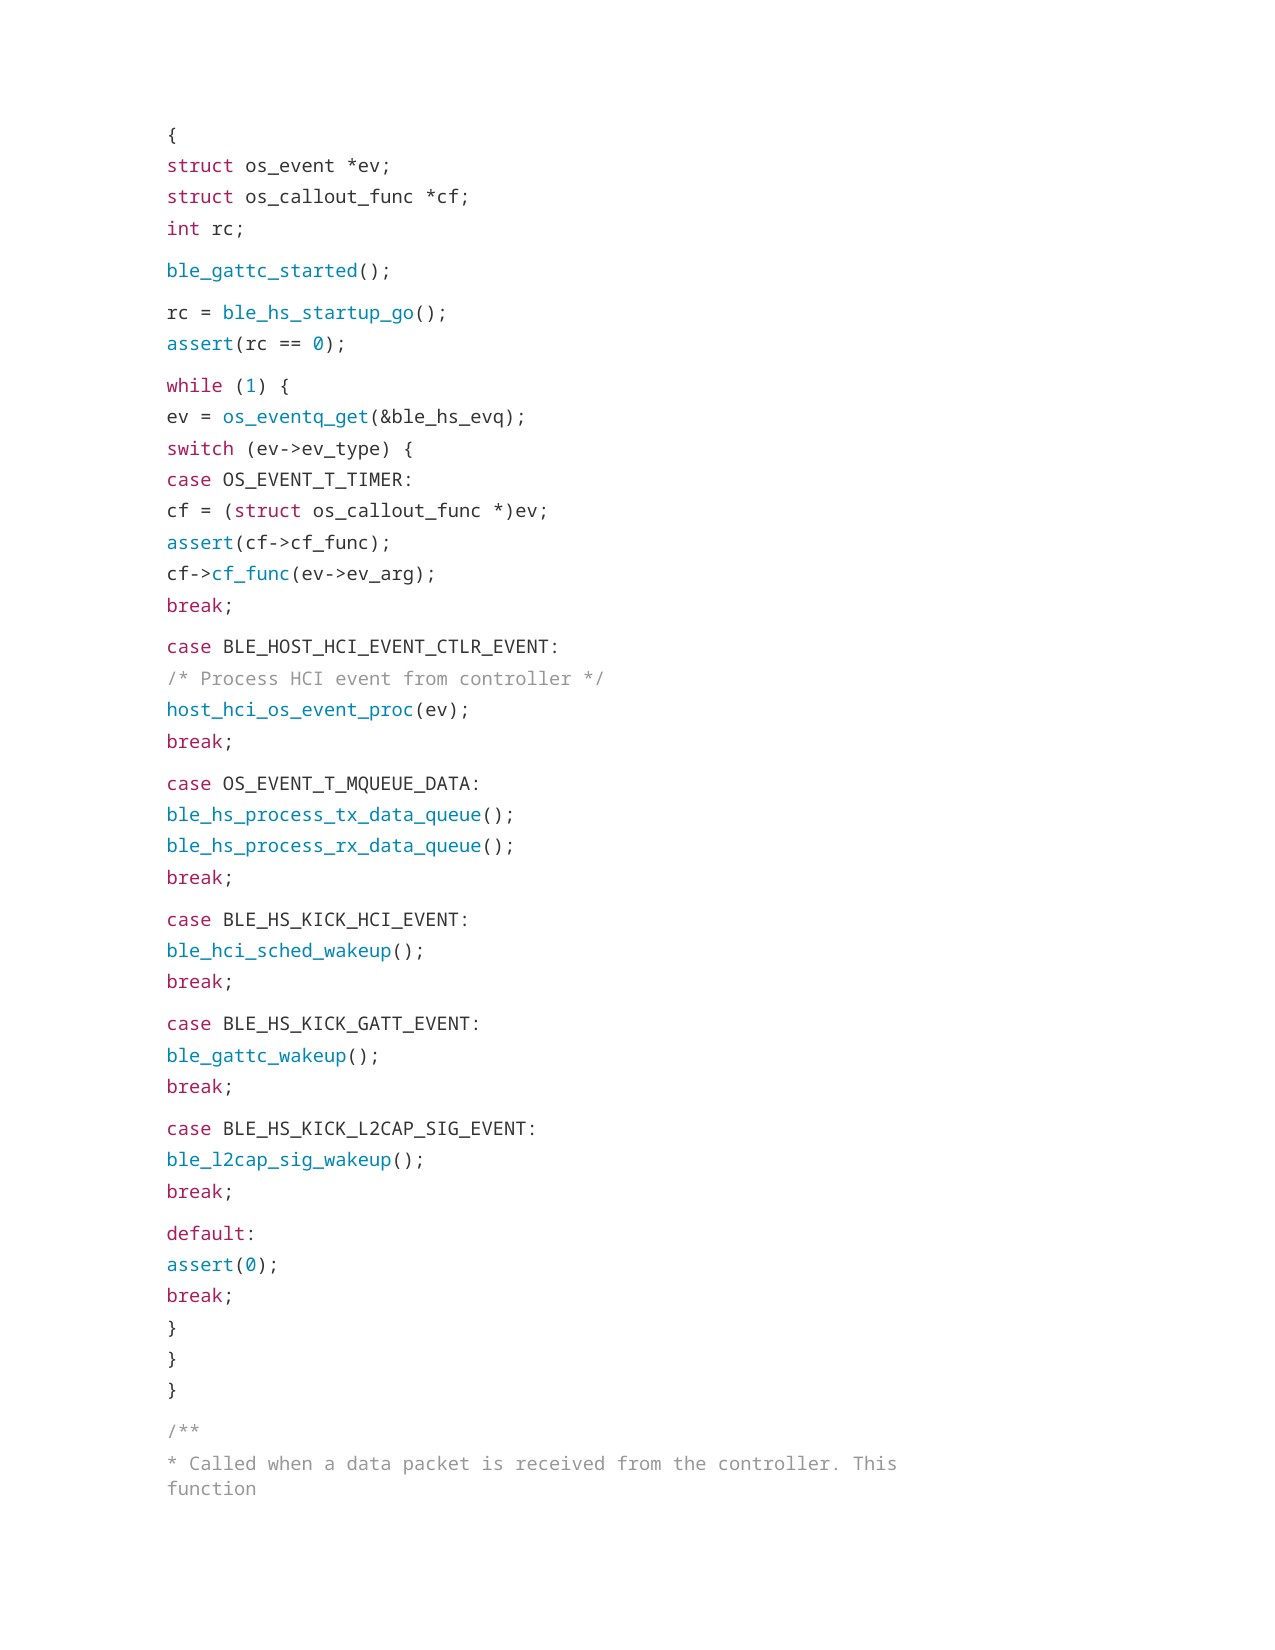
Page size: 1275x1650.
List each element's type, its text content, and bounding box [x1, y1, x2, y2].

table_cell [118, 1144, 163, 1175]
table_cell [118, 589, 163, 620]
table_cell [118, 798, 163, 830]
table_cell ble_l2cap_sig_wakeup(); [164, 1144, 962, 1175]
table_cell case BLE_HOST_HCI_EVENT_CTLR_EVENT: [164, 631, 962, 662]
table_cell assert(cf->cf_func); [164, 526, 962, 558]
table_cell [164, 997, 962, 1008]
table_cell ble_hs_process_rx_data_queue(); [164, 830, 962, 861]
table_cell [118, 694, 163, 725]
table_cell ble_gattc_started(); [164, 254, 962, 286]
table_cell [118, 631, 163, 662]
table_cell [118, 212, 163, 243]
table_cell [118, 359, 163, 369]
table_cell [118, 1249, 163, 1280]
table_cell ev = os_eventq_get(&ble_hs_evq); [164, 401, 962, 432]
table_cell [118, 767, 163, 798]
table_cell ble_hs_process_tx_data_queue(); [164, 798, 962, 830]
table_cell } [164, 1343, 962, 1374]
table_cell [118, 1311, 163, 1342]
table_cell [118, 1374, 163, 1405]
table_cell switch (ev->ev_type) { [164, 432, 962, 463]
table_cell [118, 893, 163, 903]
table_cell rc = ble_hs_startup_go(); [164, 296, 962, 327]
table_cell [118, 1008, 163, 1039]
table_cell break; [164, 966, 962, 997]
table_cell } [164, 1311, 962, 1342]
table_cell [118, 997, 163, 1008]
table_cell [118, 464, 163, 495]
table_cell break; [164, 1070, 962, 1102]
table_cell [118, 934, 163, 966]
table_cell [164, 620, 962, 631]
table_cell default: [164, 1217, 962, 1248]
table_cell [118, 1175, 163, 1206]
table_cell [118, 150, 163, 181]
table_cell [164, 1405, 962, 1416]
table_cell [118, 558, 163, 589]
table_cell [164, 756, 962, 767]
table_cell [118, 903, 163, 934]
table_cell cf->cf_func(ev->ev_arg); [164, 558, 962, 589]
table_cell [118, 254, 163, 286]
table_cell [118, 432, 163, 463]
table_cell [118, 620, 163, 631]
table_cell break; [164, 1280, 962, 1311]
table_cell [118, 966, 163, 997]
table_cell [118, 1280, 163, 1311]
table_cell [118, 296, 163, 327]
table_cell [118, 662, 163, 694]
table_cell struct os_event *ev; [164, 150, 962, 181]
table_cell [164, 359, 962, 369]
table_cell /* Process HCI event from controller */ [164, 662, 962, 694]
table_cell [118, 1070, 163, 1102]
table_cell break; [164, 725, 962, 756]
table_cell ble_hci_sched_wakeup(); [164, 934, 962, 966]
table_cell [118, 725, 163, 756]
table_cell /** [164, 1416, 962, 1447]
table_cell cf = (struct os_callout_func *)ev; [164, 495, 962, 526]
table_cell [118, 286, 163, 296]
table_cell [118, 328, 163, 359]
table_cell [118, 830, 163, 861]
table_cell ble_gattc_wakeup(); [164, 1039, 962, 1070]
table_cell case OS_EVENT_T_TIMER: [164, 464, 962, 495]
table_cell [118, 244, 163, 254]
table_cell int rc; [164, 212, 962, 243]
table_cell [164, 1206, 962, 1217]
table_cell case BLE_HS_KICK_GATT_EVENT: [164, 1008, 962, 1039]
table_cell case OS_EVENT_T_MQUEUE_DATA: [164, 767, 962, 798]
table_cell [118, 118, 163, 149]
table_cell [118, 401, 163, 432]
table_cell [118, 1405, 163, 1416]
table_cell [118, 1206, 163, 1217]
table_cell [118, 1039, 163, 1070]
table_cell [118, 1217, 163, 1248]
table_cell [164, 1102, 962, 1112]
table_cell host_hci_os_event_proc(ev); [164, 694, 962, 725]
table_cell assert(0); [164, 1249, 962, 1280]
table_cell } [164, 1374, 962, 1405]
table_cell struct os_callout_func *cf; [164, 181, 962, 212]
table_cell [118, 1113, 163, 1144]
table_cell while (1) { [164, 370, 962, 401]
table_cell [164, 893, 962, 903]
table_cell [118, 1102, 163, 1112]
table_cell * Called when a data packet is received from the controller. This function [164, 1447, 962, 1504]
table_cell [118, 370, 163, 401]
table_cell [164, 286, 962, 296]
table_cell case BLE_HS_KICK_HCI_EVENT: [164, 903, 962, 934]
table_cell [164, 244, 962, 254]
table_cell [118, 1343, 163, 1374]
table_cell break; [164, 589, 962, 620]
table_cell [118, 1416, 163, 1447]
table_cell break; [164, 1175, 962, 1206]
table_cell [118, 181, 163, 212]
table_cell [118, 1447, 163, 1504]
table_cell [118, 756, 163, 767]
table_cell break; [164, 861, 962, 892]
table_cell assert(rc == 0); [164, 328, 962, 359]
table_cell case BLE_HS_KICK_L2CAP_SIG_EVENT: [164, 1113, 962, 1144]
table_cell [118, 861, 163, 892]
table_cell [118, 495, 163, 526]
table_cell { [164, 118, 962, 149]
table_cell [118, 526, 163, 558]
